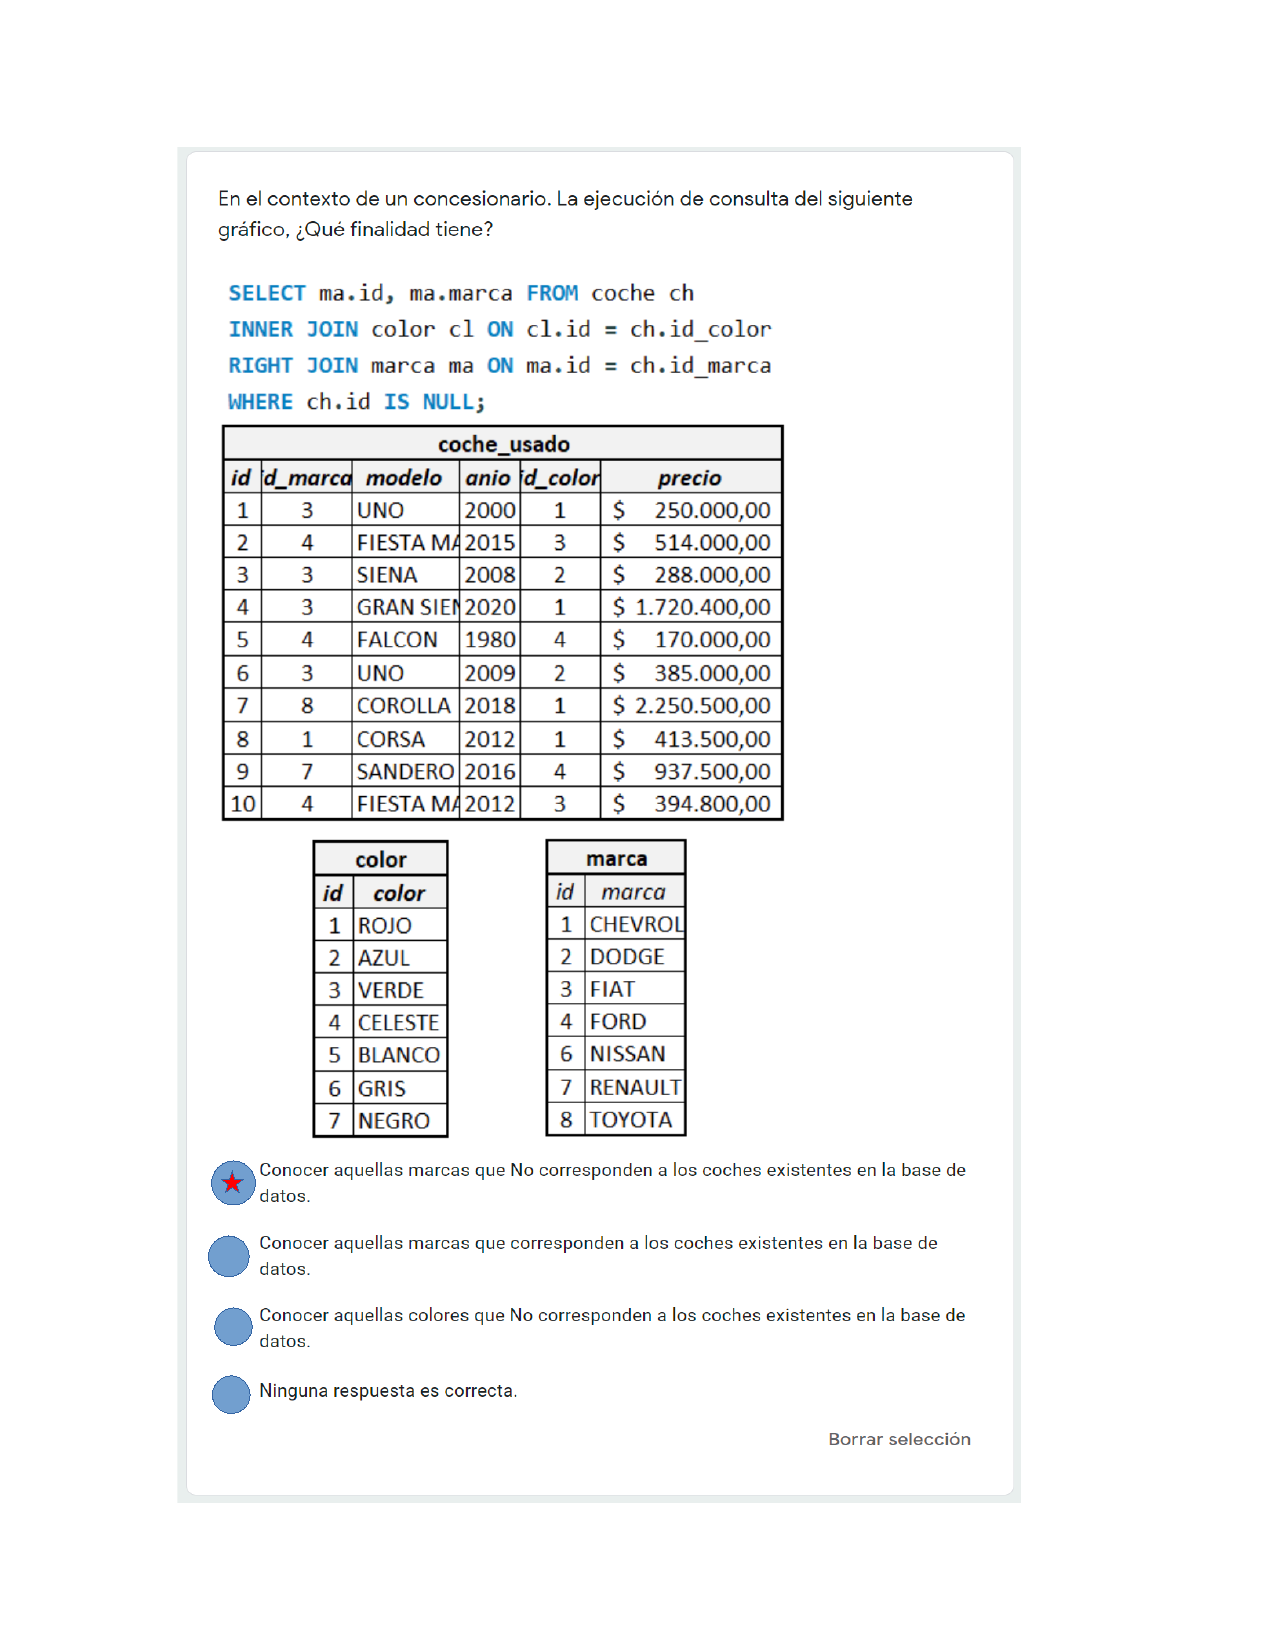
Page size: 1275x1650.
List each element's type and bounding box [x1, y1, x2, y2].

picture [177, 147, 1021, 1503]
